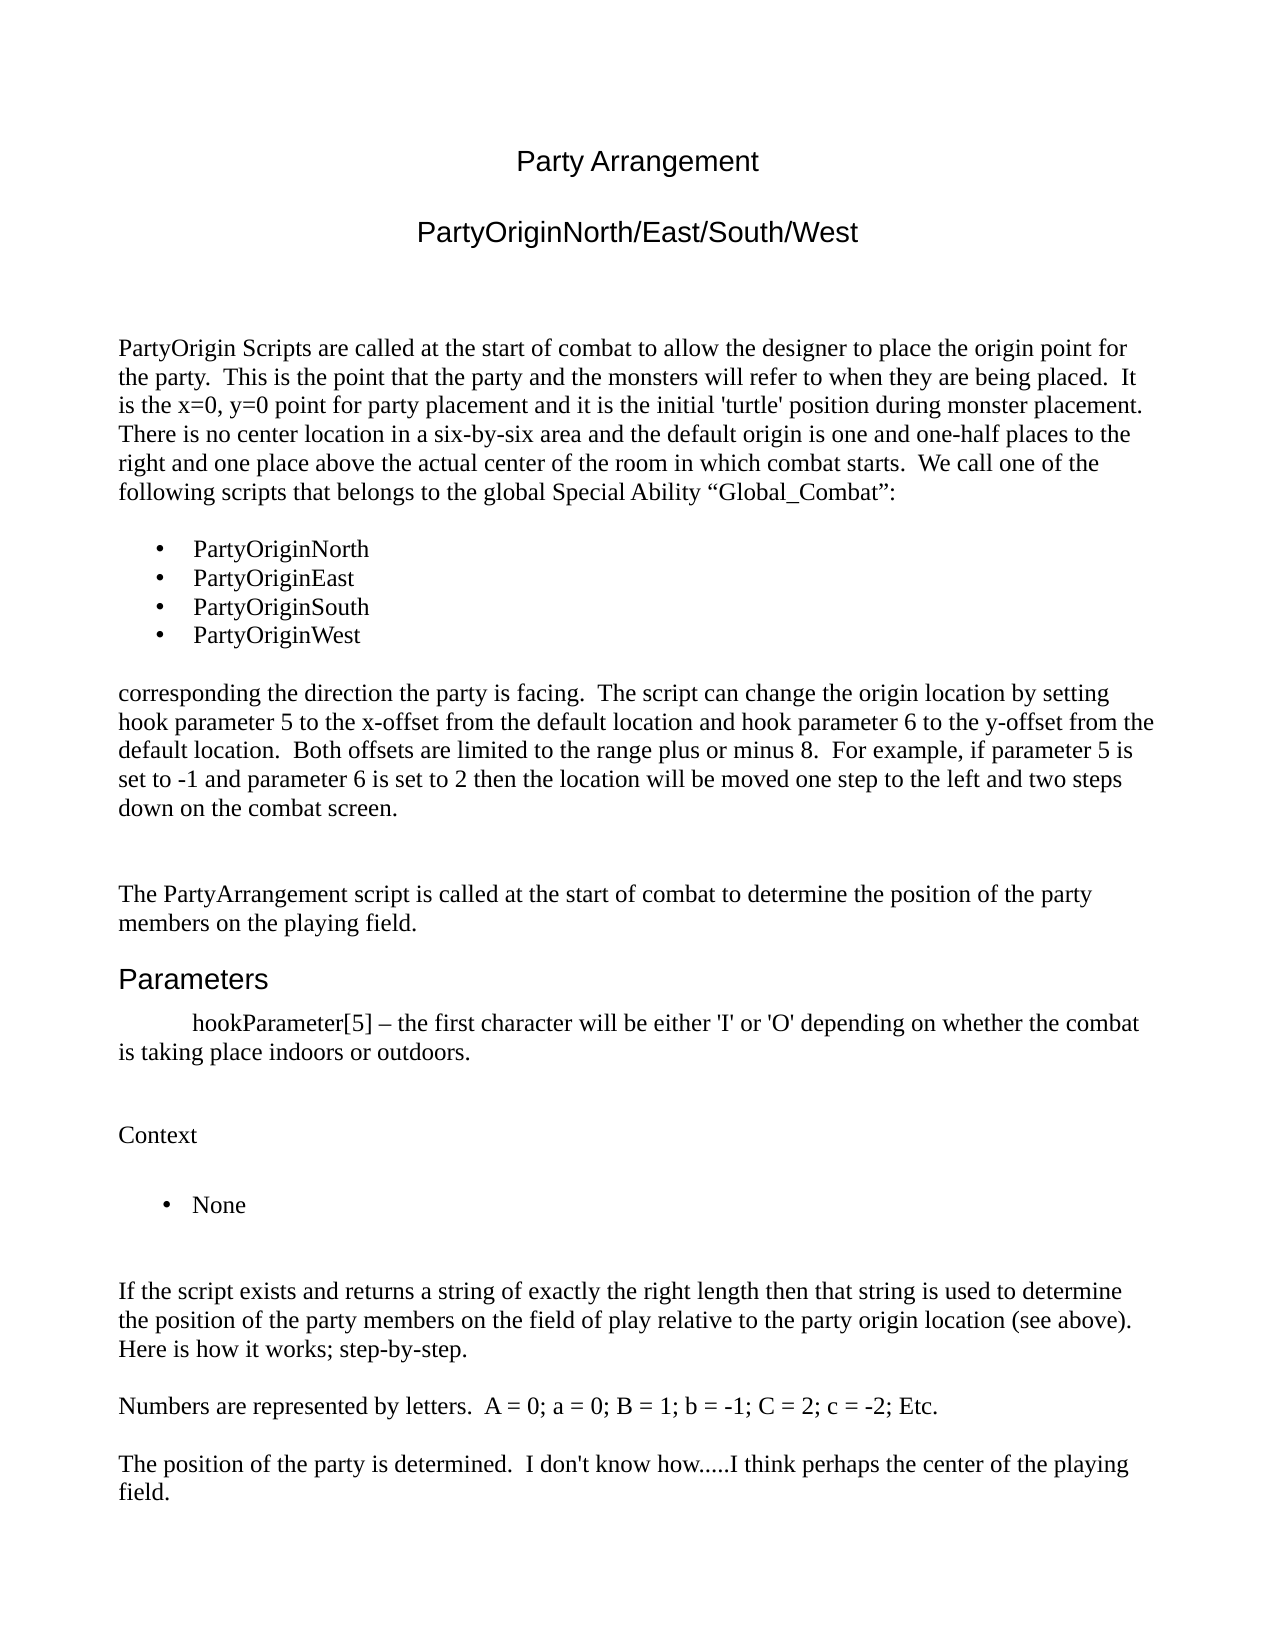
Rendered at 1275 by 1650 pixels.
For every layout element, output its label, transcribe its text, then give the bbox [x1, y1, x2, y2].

text Context [118, 1120, 1157, 1149]
list PartyOriginSouth [156, 592, 1157, 620]
list PartyOriginWest [156, 620, 1157, 649]
list PartyOriginNorth [156, 534, 1157, 563]
text Party Arrangement [118, 144, 1157, 177]
text hookParameter[5] – the first character will be either 'I' or 'O' depending on whether the combat is taking place indoors or outdoors. [118, 1008, 1157, 1066]
list PartyOriginEast [156, 563, 1157, 592]
text There is no center location in a six-by-six area and the default origin is one and one-half places to the right and one place above the actual center of the room in which combat starts. We call one of the following scripts that belongs to the global Special Ability “Global_Combat”: [118, 419, 1157, 505]
text PartyOriginNorth/East/South/West [118, 215, 1157, 249]
text PartyOrigin Scripts are called at the start of combat to allow the designer to place the origin point for the party. This is the point that the party and the monsters will refer to when they are being placed. It is the x=0, y=0 point for party placement and it is the initial 'turtle' position during monster placement. [118, 333, 1157, 419]
text The PartyArrangement script is called at the start of combat to determine the position of the party members on the playing field. [118, 879, 1157, 937]
text Parameters [118, 962, 1157, 996]
text The position of the party is determined. I don't know how.....I think perhaps the center of the playing field. [118, 1449, 1157, 1506]
text If the script exists and returns a string of exactly the right length then that string is used to determine the position of the party members on the field of play relative to the party origin location (see above). Here is how it works; step-by-step. [118, 1276, 1157, 1362]
list None [162, 1190, 1157, 1219]
text Numbers are represented by letters. A = 0; a = 0; B = 1; b = -1; C = 2; c = -2; Etc. [118, 1391, 1157, 1420]
text corresponding the direction the party is facing. The script can change the origin location by setting hook parameter 5 to the x-offset from the default location and hook parameter 6 to the y-offset from the default location. Both offsets are limited to the range plus or minus 8. For example, if parameter 5 is set to -1 and parameter 6 is set to 2 then the location will be moved one step to the left and two steps down on the combat screen. [118, 678, 1157, 822]
